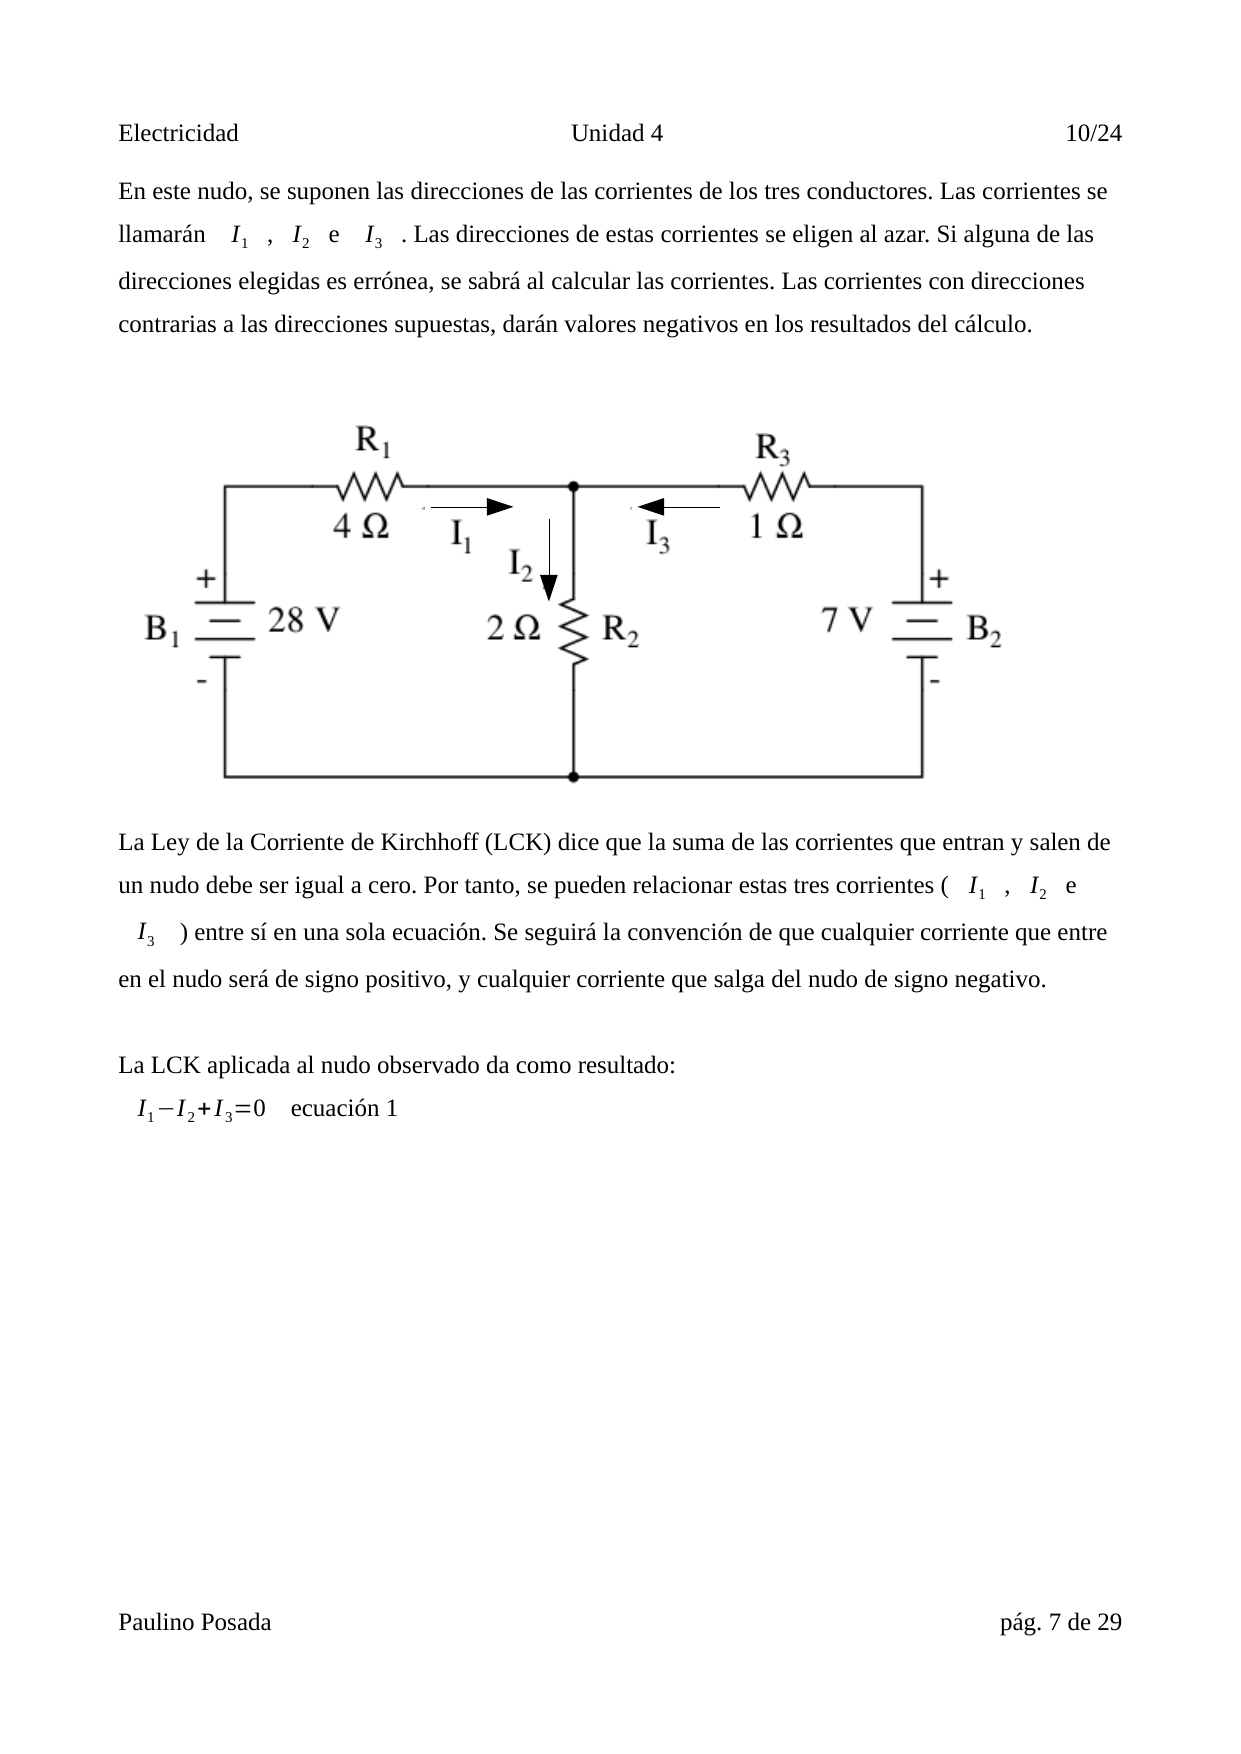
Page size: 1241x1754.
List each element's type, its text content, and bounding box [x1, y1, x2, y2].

text La Ley de la Corriente de Kirchhoff (LCK) dice que la suma de las corrientes que entran y salen de un nudo debe ser igual a cero. Por tanto, se pueden relacionar estas tres corrientes (,e ) entre sí en una sola ecuación. Se seguirá la convención de que cualquier corriente que entre en el nudo será de signo positivo, y cualquier corriente que salga del nudo de signo negativo. [118, 827, 1122, 993]
text La LCK aplicada al nudo observado da como resultado: [118, 1050, 1122, 1079]
text ecuación 1 [118, 1093, 1122, 1126]
picture [118, 410, 1026, 796]
text En este nudo, se suponen las direcciones de las corrientes de los tres conductores. Las corrientes se llamarán ,e . Las direcciones de estas corrientes se eligen al azar. Si alguna de las direcciones elegidas es errónea, se sabrá al calcular las corrientes. Las corrientes con direcciones contrarias a las direcciones supuestas, darán valores negativos en los resultados del cálculo. [118, 176, 1122, 338]
